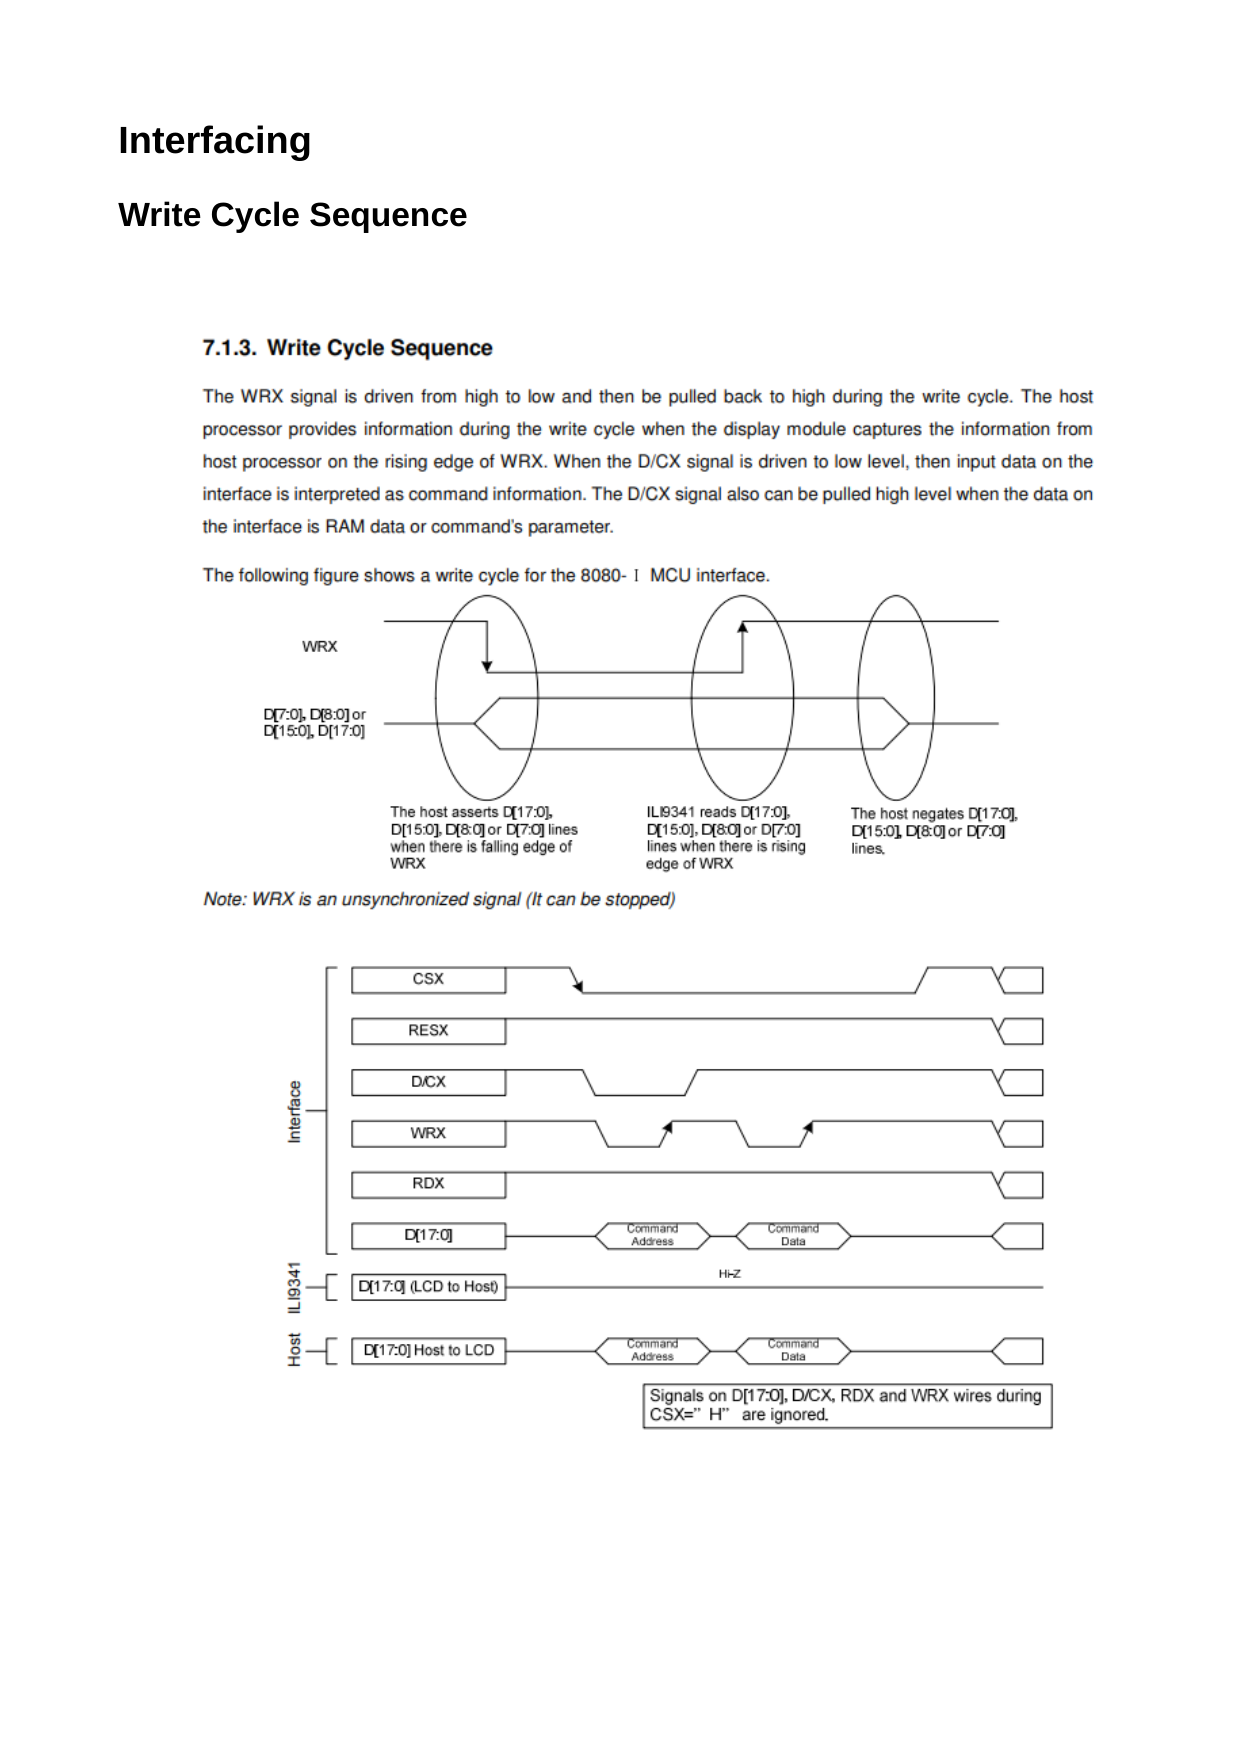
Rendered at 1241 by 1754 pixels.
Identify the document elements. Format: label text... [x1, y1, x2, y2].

picture [128, 320, 1133, 1446]
subtitle Interfacing [118, 118, 1122, 162]
subtitle Write Cycle Sequence [118, 195, 1122, 234]
